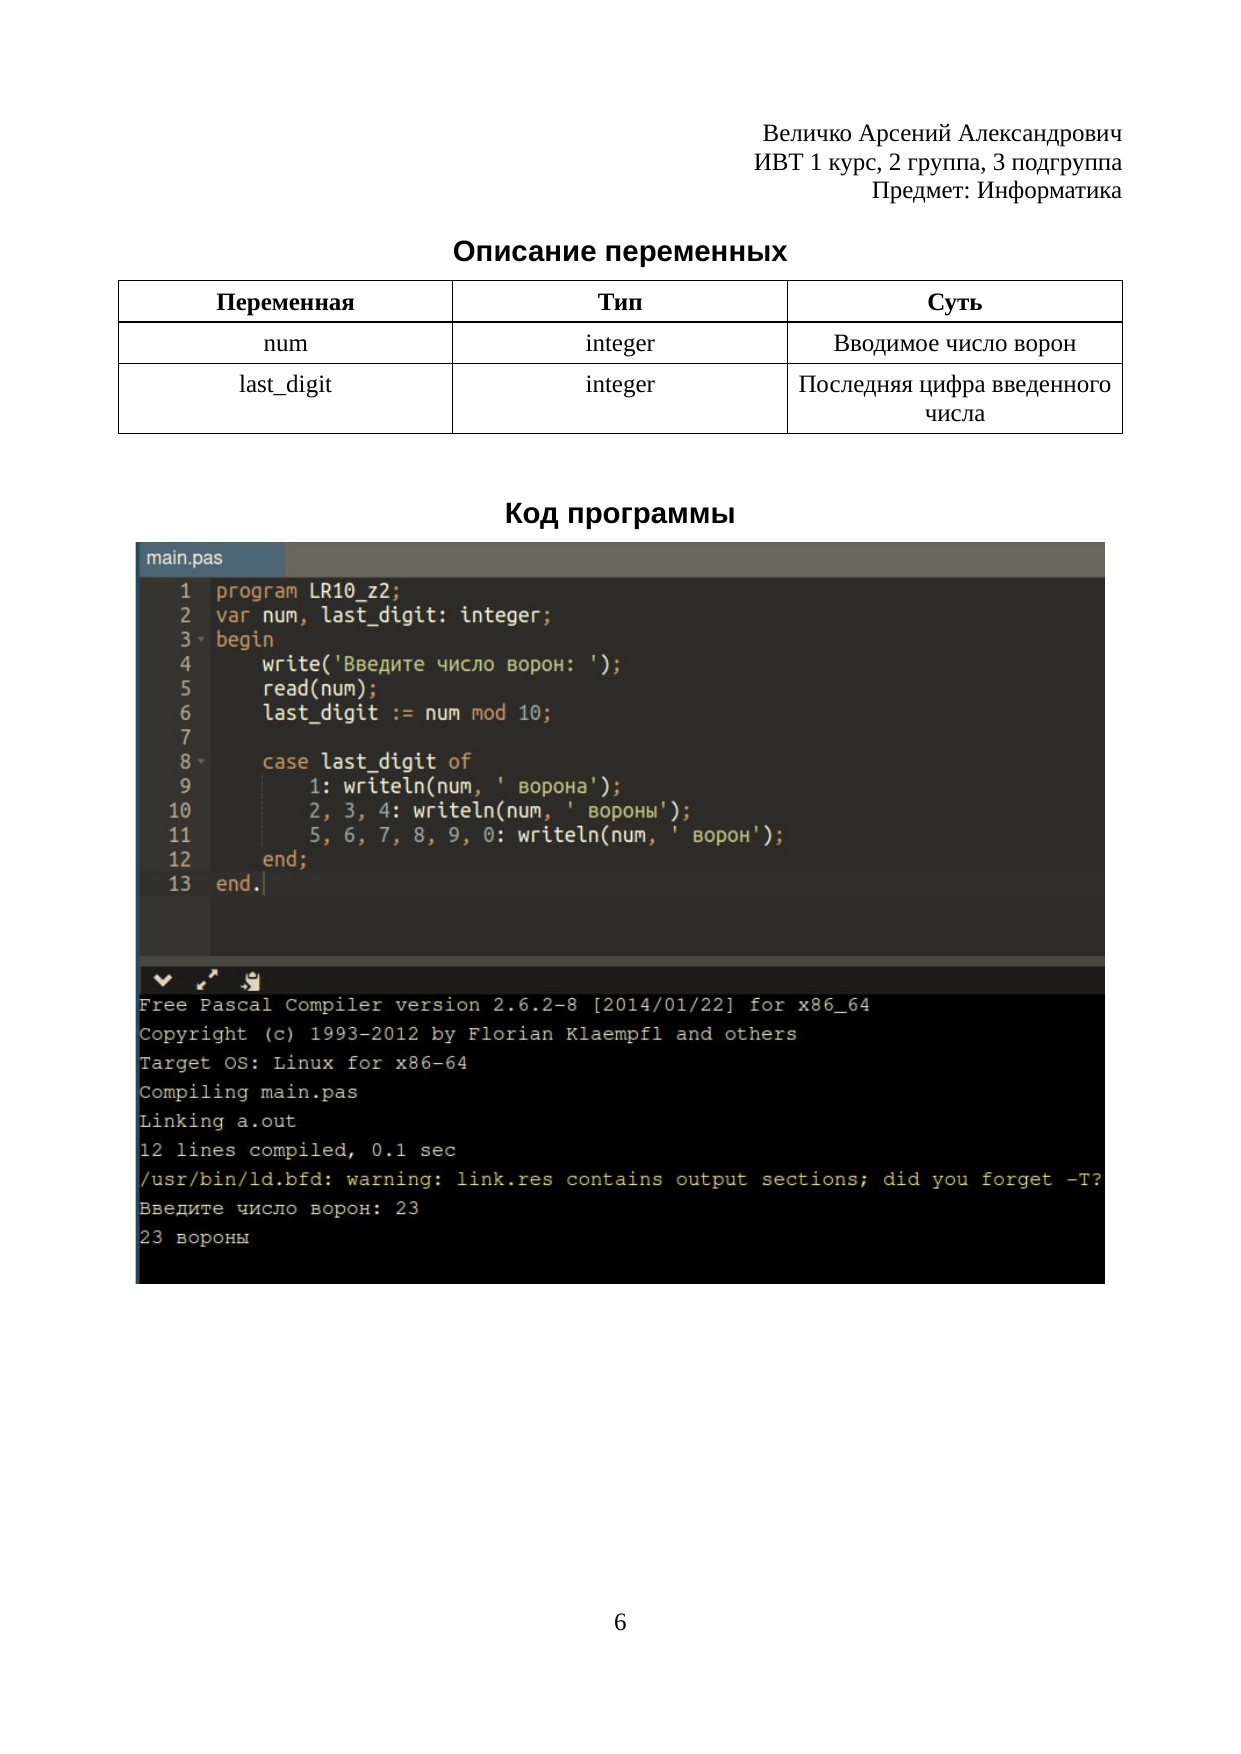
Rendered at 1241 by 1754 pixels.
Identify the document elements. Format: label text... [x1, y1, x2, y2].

subtitle Описание переменных [118, 234, 1122, 268]
table_cell Последняя цифра введенного числа [788, 364, 1122, 433]
table_cell Вводимое число ворон [788, 323, 1122, 363]
table_header Тип [453, 281, 787, 321]
table_cell integer [453, 364, 787, 433]
subtitle Код программы [118, 496, 1122, 529]
table_cell num [119, 323, 452, 363]
picture [135, 542, 1105, 1284]
table_header Переменная [119, 281, 452, 321]
table_cell last_digit [119, 364, 452, 433]
table_header Суть [788, 281, 1122, 321]
table_cell integer [453, 323, 787, 363]
